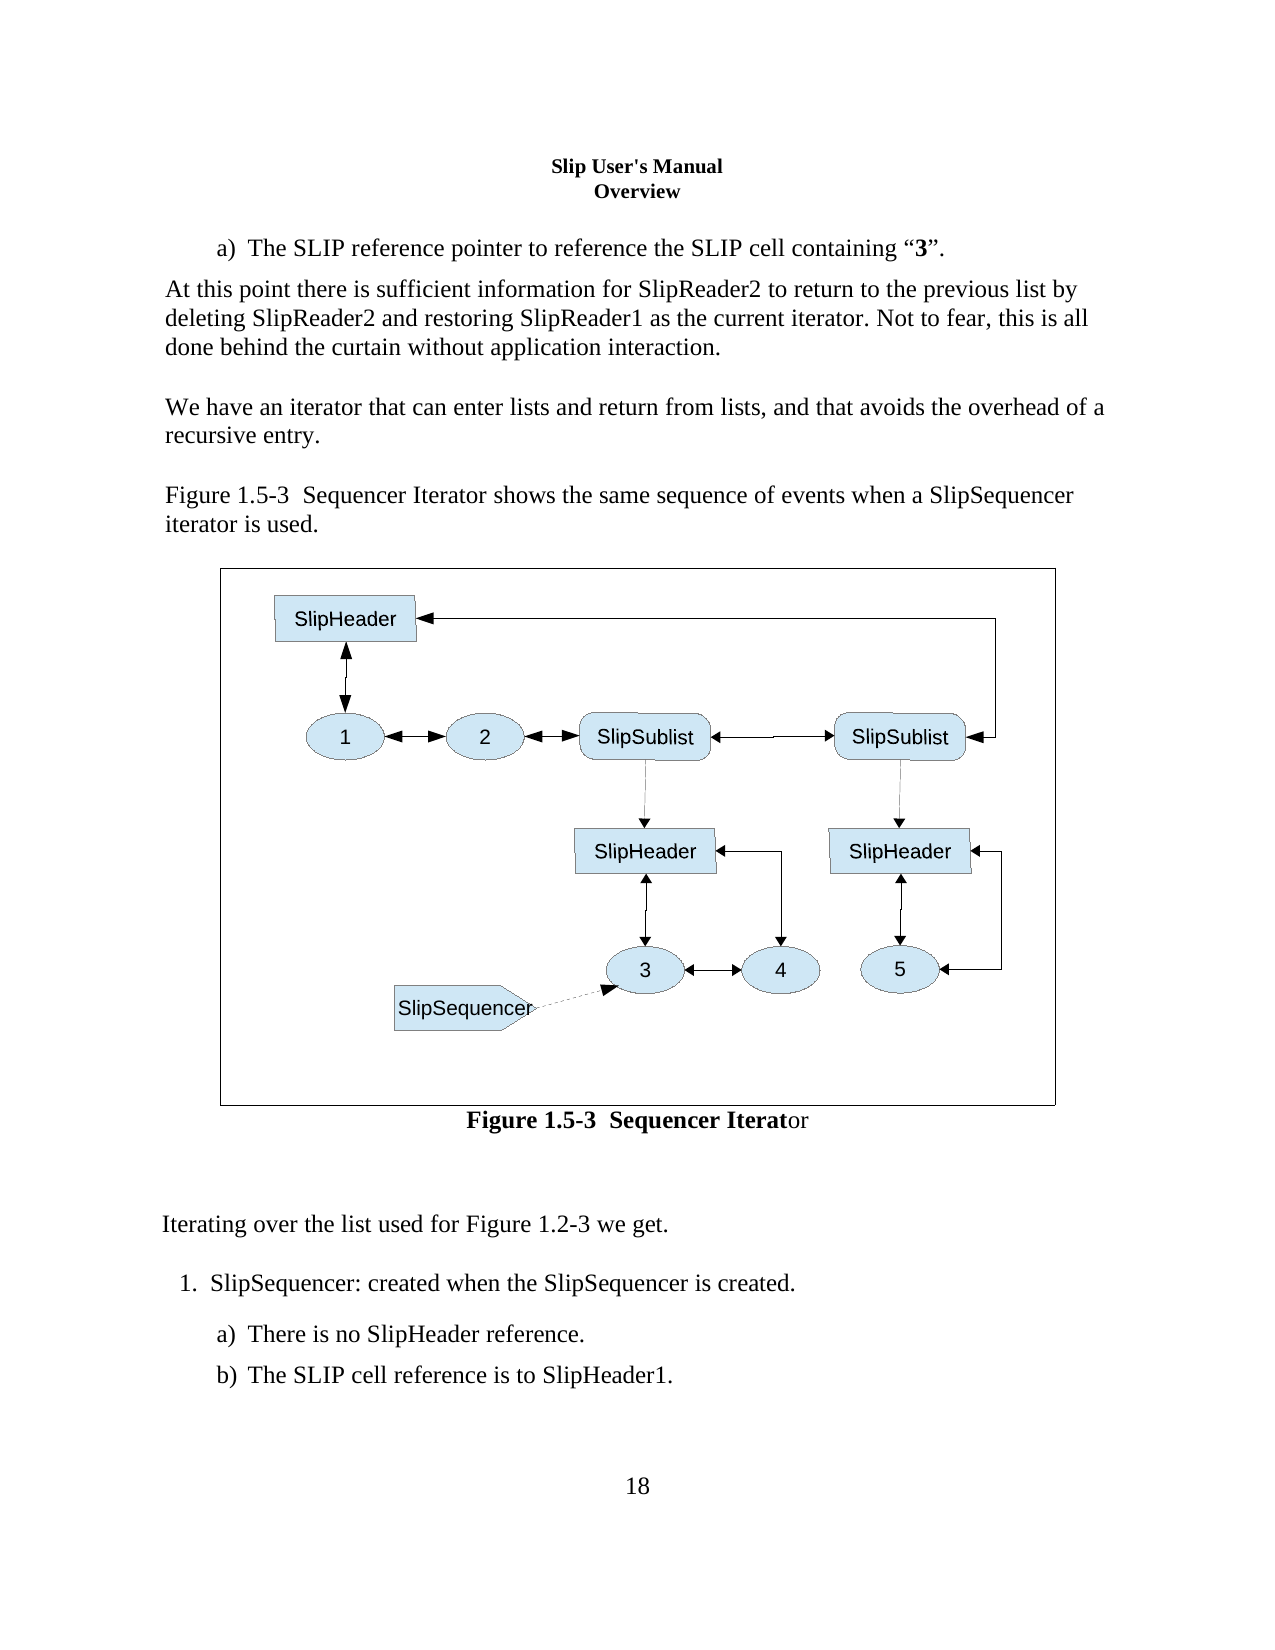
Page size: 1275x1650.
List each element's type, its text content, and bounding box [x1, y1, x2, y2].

list There is no SlipHeader reference. [210, 1318, 1140, 1347]
list Iterating over the list used for Figure 1.2-3 we get. [669, 1209, 1140, 1238]
list SlipSequencer: created when the SlipSequencer is created. [796, 1268, 1140, 1297]
text Figure 1.5-3 Sequencer Iterator shows the same sequence of events when a SlipSequencer iterator is used. [165, 479, 1140, 538]
list The SLIP cell reference is to SlipHeader1. [210, 1359, 1140, 1388]
text We have an iterator that can enter lists and return from lists, and that avoids the overhead of a recursive entry. [321, 391, 1140, 449]
list The SLIP reference pointer to reference the SLIP cell containing “3”. [945, 233, 1140, 262]
table_cell [204, 1140, 1071, 1180]
text At this point there is sufficient information for SlipReader2 to return to the previous list by deleting SlipReader2 and restoring SlipReader1 as the current iterator. Not to fear, this is all done behind the curtain without application interaction. [721, 274, 1140, 361]
table_header Figure 1.5-3 Sequencer Iterator [204, 568, 1071, 1140]
